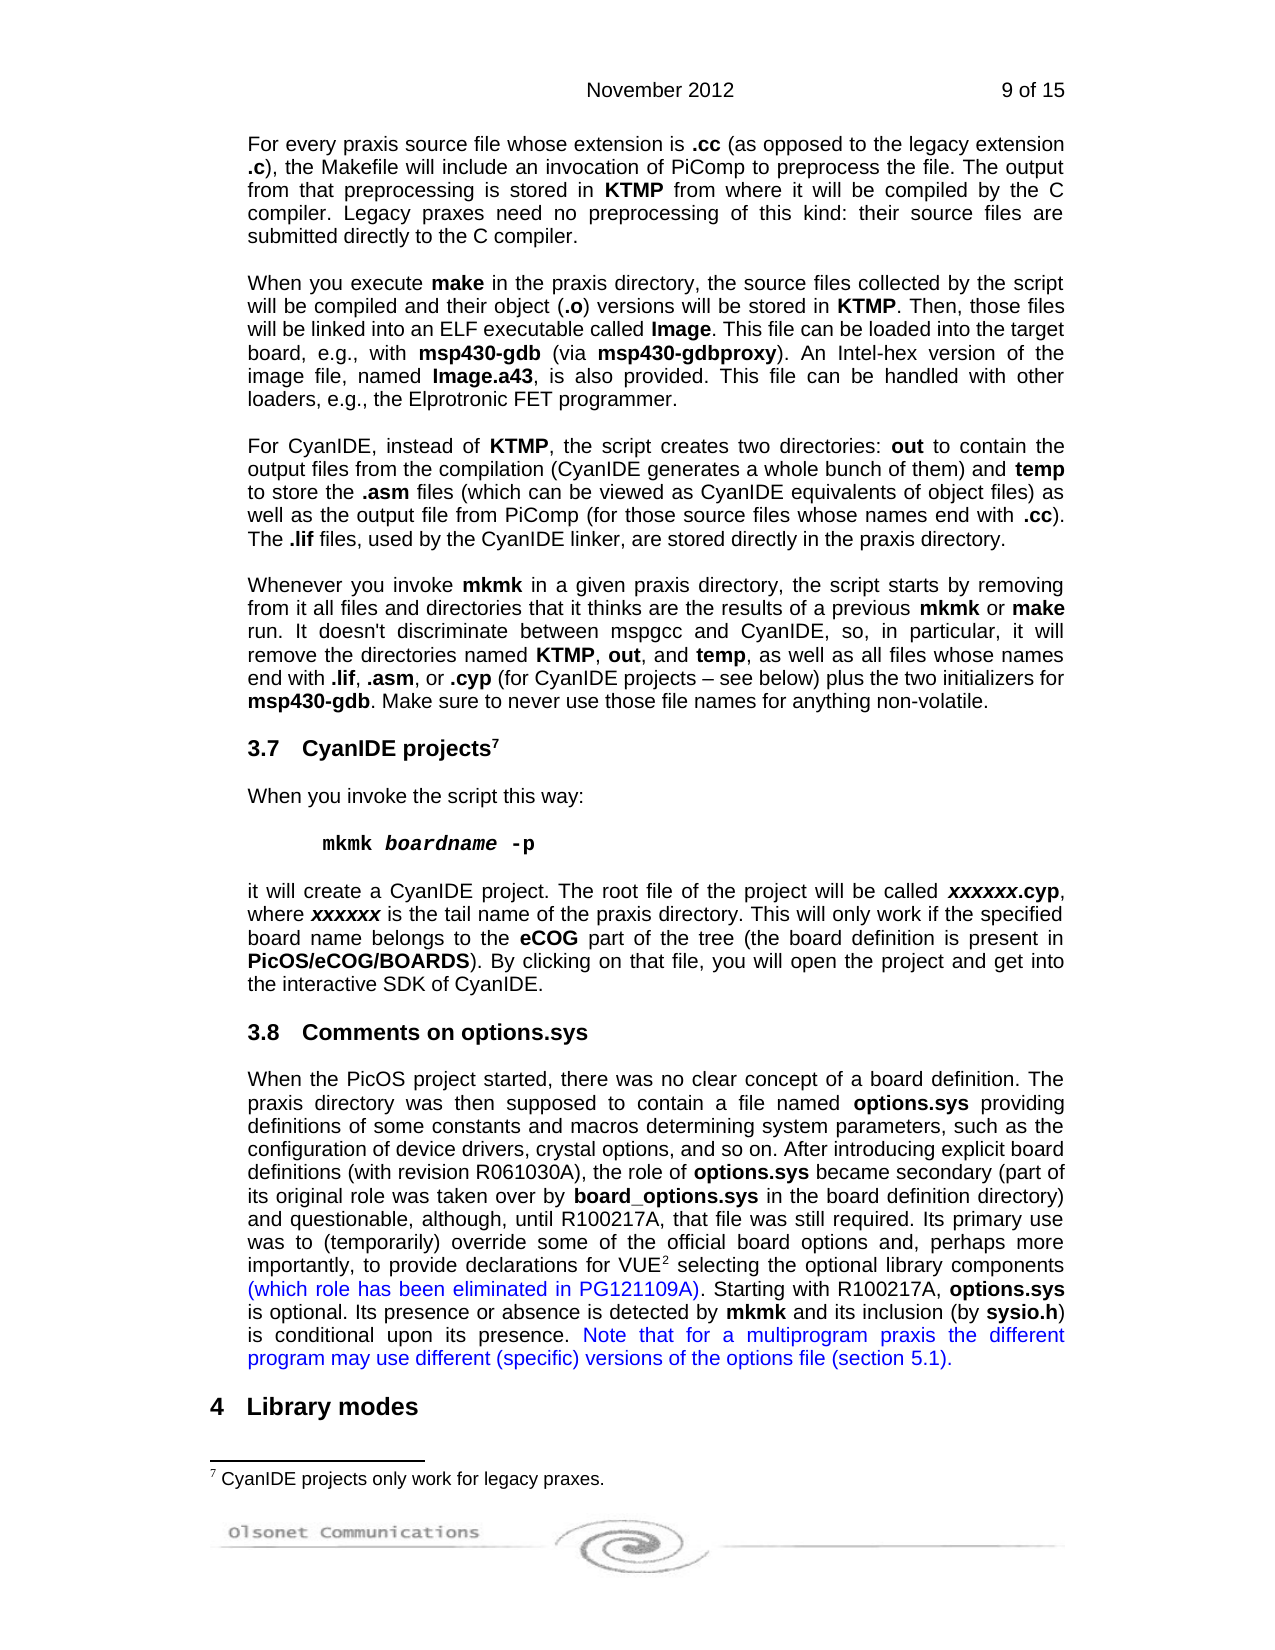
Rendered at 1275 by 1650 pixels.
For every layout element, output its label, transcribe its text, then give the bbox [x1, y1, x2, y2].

text When the PicOS project started, there was no clear concept of a board definition. The praxis directory was then supposed to contain a file named options.sys providing definitions of some constants and macros determining system parameters, such as the configuration of device drivers, crystal options, and so on. After introducing explicit board definitions (with revision R061030A), the role of options.sys became secondary (part of its original role was taken over by board_options.sys in the board definition directory) and questionable, although, until R100217A, that file was still required. Its primary use was to (temporarily) override some of the official board options and, perhaps more importantly, to provide declarations for VUE2 selecting the optional library components (which role has been eliminated in PG121109A). Starting with R100217A, options.sys is optional. Its presence or absence is detected by mkmk and its inclusion (by sysio.h) is conditional upon its presence. Note that for a multiprogram praxis the different program may use different (specific) versions of the options file (section 5.1). [247, 1068, 1065, 1370]
subtitle Library modes [210, 1393, 1065, 1421]
picture [210, 1504, 1065, 1596]
text When you execute make in the praxis directory, the source files collected by the script will be compiled and their object (.o) versions will be stored in KTMP. Then, those files will be linked into an ELF executable called Image. This file can be loaded into the target board, e.g., with msp430-gdb (via msp430-gdbproxy). An Intel-hex version of the image file, named Image.a43, is also provided. This file can be handled with other loaders, e.g., the Elprotronic FET programmer. [247, 272, 1065, 411]
text it will create a CyanIDE project. The root file of the project will be called xxxxxx.cyp, where xxxxxx is the tail name of the praxis directory. This will only work if the specified board name belongs to the eCOG part of the tree (the board definition is present in PicOS/eCOG/BOARDS). By clicking on that file, you will open the project and get into the interactive SDK of CyanIDE. [247, 880, 1065, 996]
text When you invoke the script this way: [247, 785, 1065, 808]
text For every praxis source file whose extension is .cc (as opposed to the legacy extension .c), the Makefile will include an invocation of PiComp to preprocess the file. The output from that preprocessing is stored in KTMP from where it will be compiled by the C compiler. Legacy praxes need no preprocessing of this kind: their source files are submitted directly to the C compiler. [247, 132, 1065, 248]
text For CyanIDE, instead of KTMP, the script creates two directories: out to contain the output files from the compilation (CyanIDE generates a whole bunch of them) and temp to store the .asm files (which can be viewed as CyanIDE equivalents of object files) as well as the output file from PiComp (for those source files whose names end with .cc). The .lif files, used by the CyanIDE linker, are stored directly in the praxis directory. [247, 434, 1065, 550]
text CyanIDE projects only work for legacy praxes. [210, 1467, 1065, 1490]
text Whenever you invoke mkmk in a given praxis directory, the script starts by removing from it all files and directories that it thinks are the results of a previous mkmk or make run. It doesn't discriminate between mspgcc and CyanIDE, so, in particular, it will remove the directories named KTMP, out, and temp, as well as all files whose names end with .lif, .asm, or .cyp (for CyanIDE projects – see below) plus the two initializers for msp430-gdb. Make sure to never use those file names for anything non-volatile. [247, 573, 1065, 713]
subtitle CyanIDE projects [247, 736, 1065, 762]
subtitle Comments on options.sys [247, 1019, 1065, 1045]
text mkmk boardname -p [247, 831, 1065, 857]
